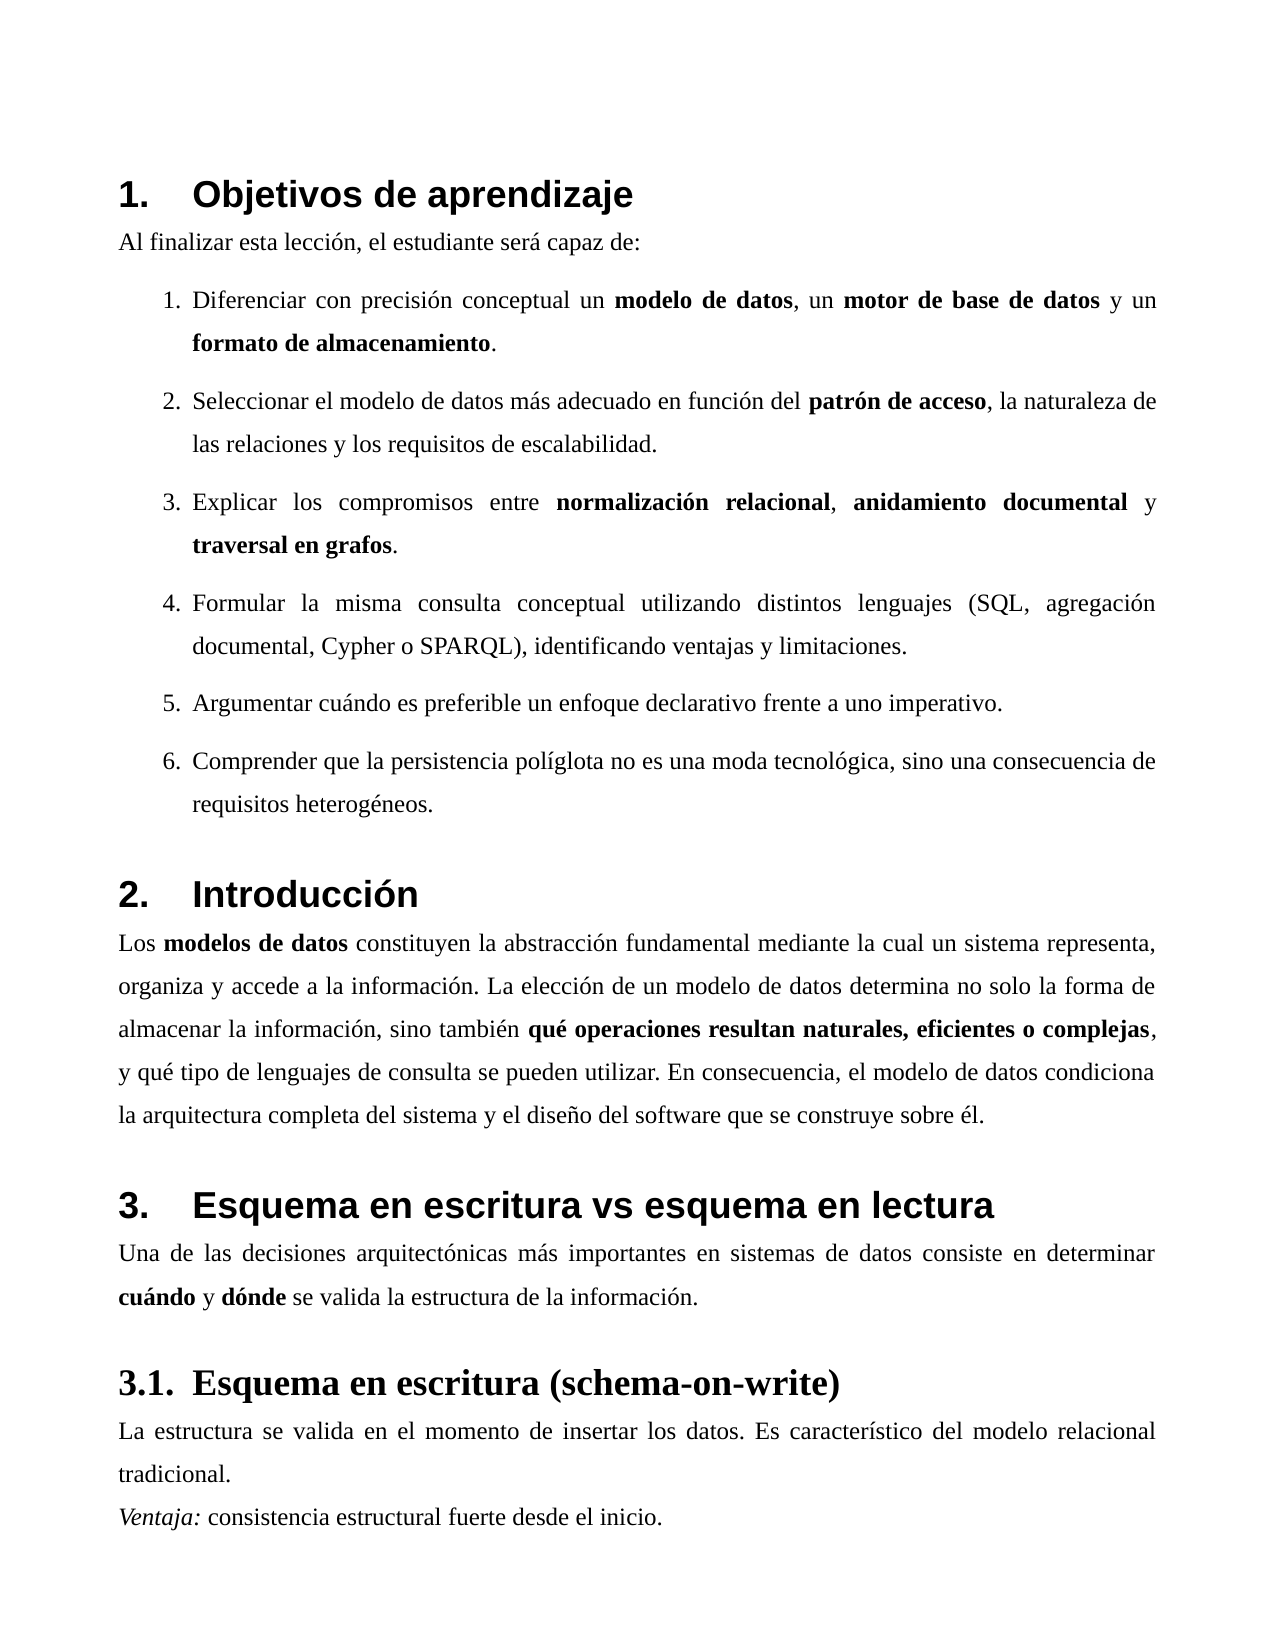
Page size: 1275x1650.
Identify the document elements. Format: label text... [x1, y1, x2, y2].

list Argumentar cuándo es preferible un enfoque declarativo frente a uno imperativo. [162, 688, 1157, 717]
text Una de las decisiones arquitectónicas más importantes en sistemas de datos consiste en determinar cuándo y dónde se valida la estructura de la información. [118, 1238, 1157, 1310]
subtitle Objetivos de aprendizaje [118, 172, 1157, 215]
list Explicar los compromisos entre normalización relacional, anidamiento documental y traversal en grafos. [162, 487, 1157, 559]
text La estructura se valida en el momento de insertar los datos. Es característico del modelo relacional tradicional. Ventaja: consistencia estructural fuerte desde el inicio. [118, 1416, 1157, 1531]
list Seleccionar el modelo de datos más adecuado en función del patrón de acceso, la naturaleza de las relaciones y los requisitos de escalabilidad. [162, 386, 1157, 458]
subtitle Esquema en escritura vs esquema en lectura [118, 1183, 1157, 1226]
subtitle Introducción [118, 872, 1157, 915]
text Al finalizar esta lección, el estudiante será capaz de: [118, 227, 1157, 256]
subtitle Esquema en escritura (schema-on-write) [118, 1360, 1157, 1403]
list Comprender que la persistencia políglota no es una moda tecnológica, sino una consecuencia de requisitos heterogéneos. [162, 746, 1157, 818]
text Los modelos de datos constituyen la abstracción fundamental mediante la cual un sistema representa, organiza y accede a la información. La elección de un modelo de datos determina no solo la forma de almacenar la información, sino también qué operaciones resultan naturales, eficientes o complejas, y qué tipo de lenguajes de consulta se pueden utilizar. En consecuencia, el modelo de datos condiciona la arquitectura completa del sistema y el diseño del software que se construye sobre él. [118, 928, 1157, 1129]
list Diferenciar con precisión conceptual un modelo de datos, un motor de base de datos y un formato de almacenamiento. [162, 285, 1157, 357]
list Formular la misma consulta conceptual utilizando distintos lenguajes (SQL, agregación documental, Cypher o SPARQL), identificando ventajas y limitaciones. [162, 588, 1157, 659]
